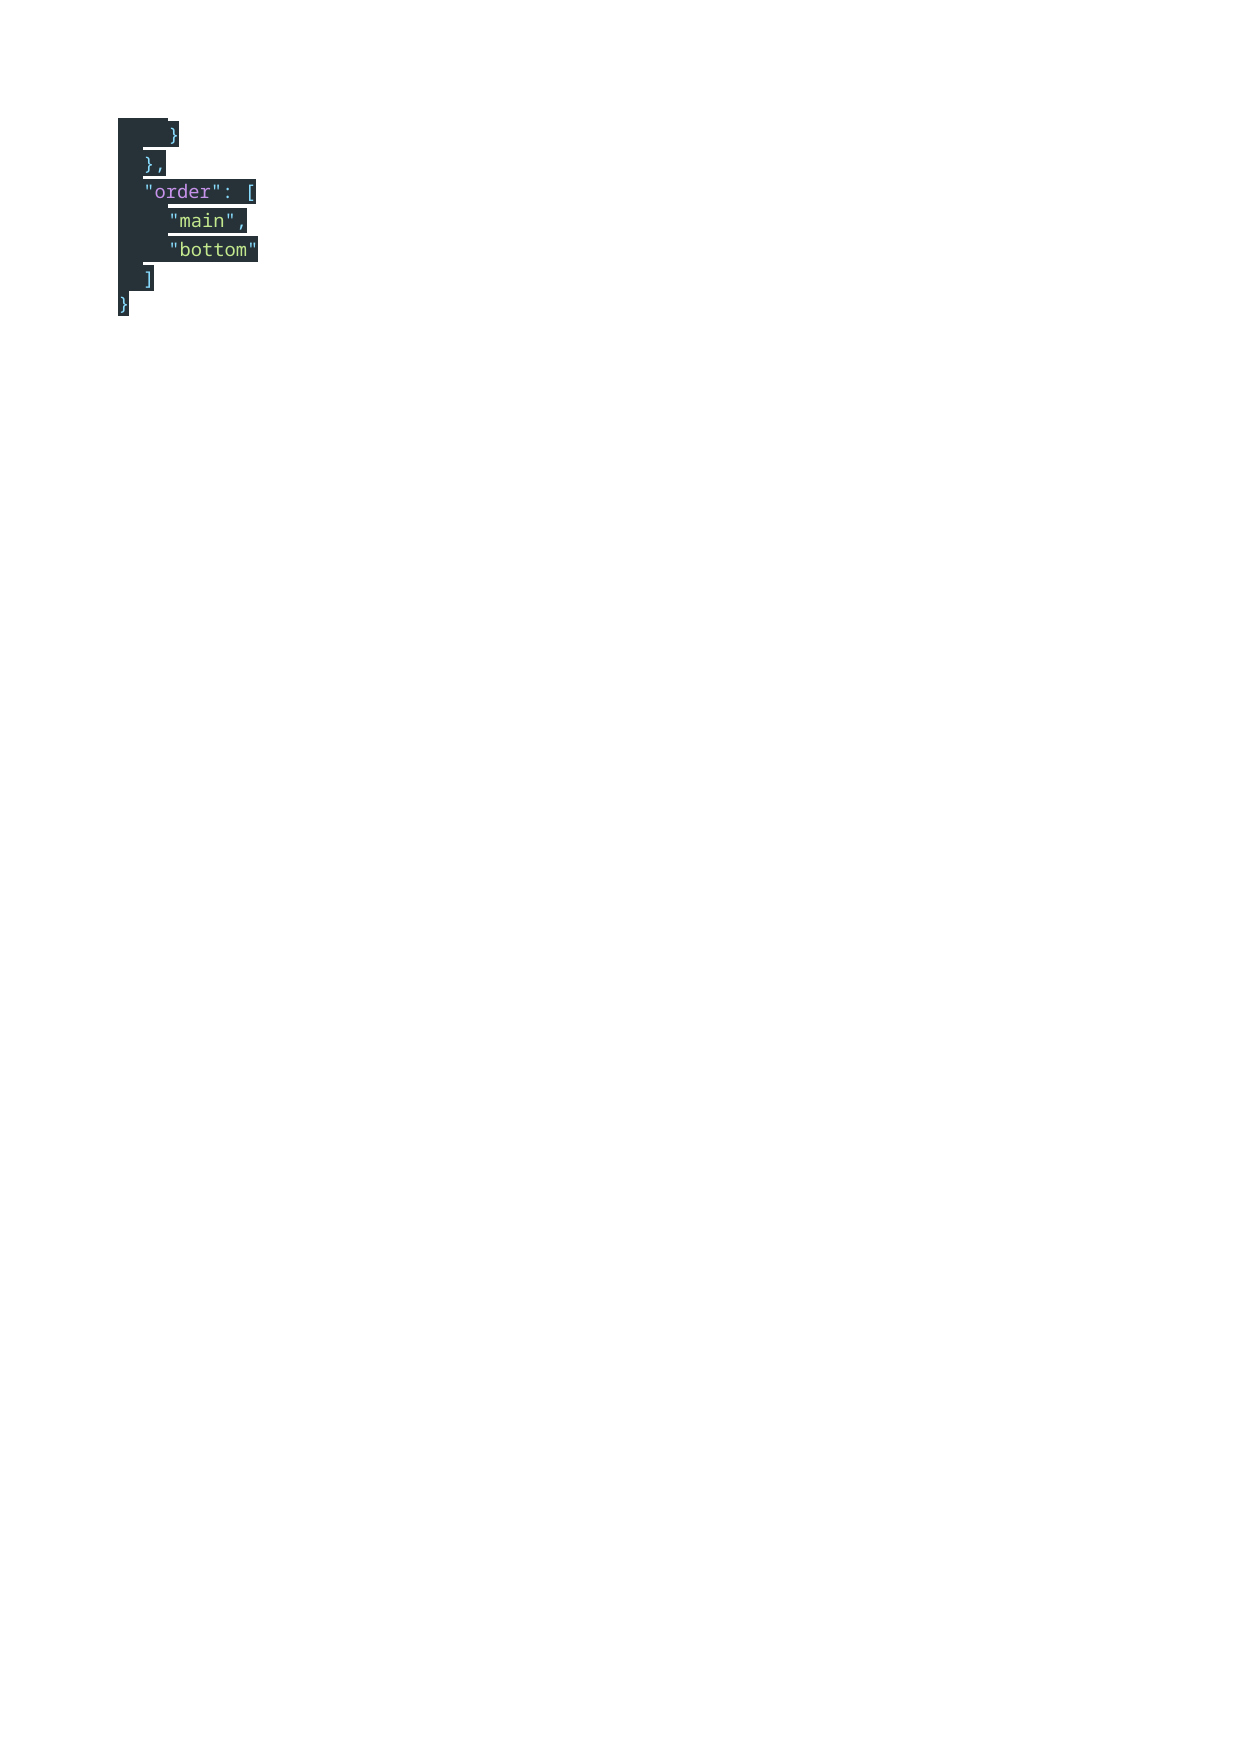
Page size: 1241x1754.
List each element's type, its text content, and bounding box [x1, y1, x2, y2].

text "order": [ [118, 176, 1122, 204]
text } [118, 291, 1122, 316]
text }, [118, 147, 1122, 176]
text } [118, 118, 1122, 147]
text "bottom" [118, 233, 1122, 262]
text "main", [118, 204, 1122, 233]
text ] [118, 262, 1122, 291]
